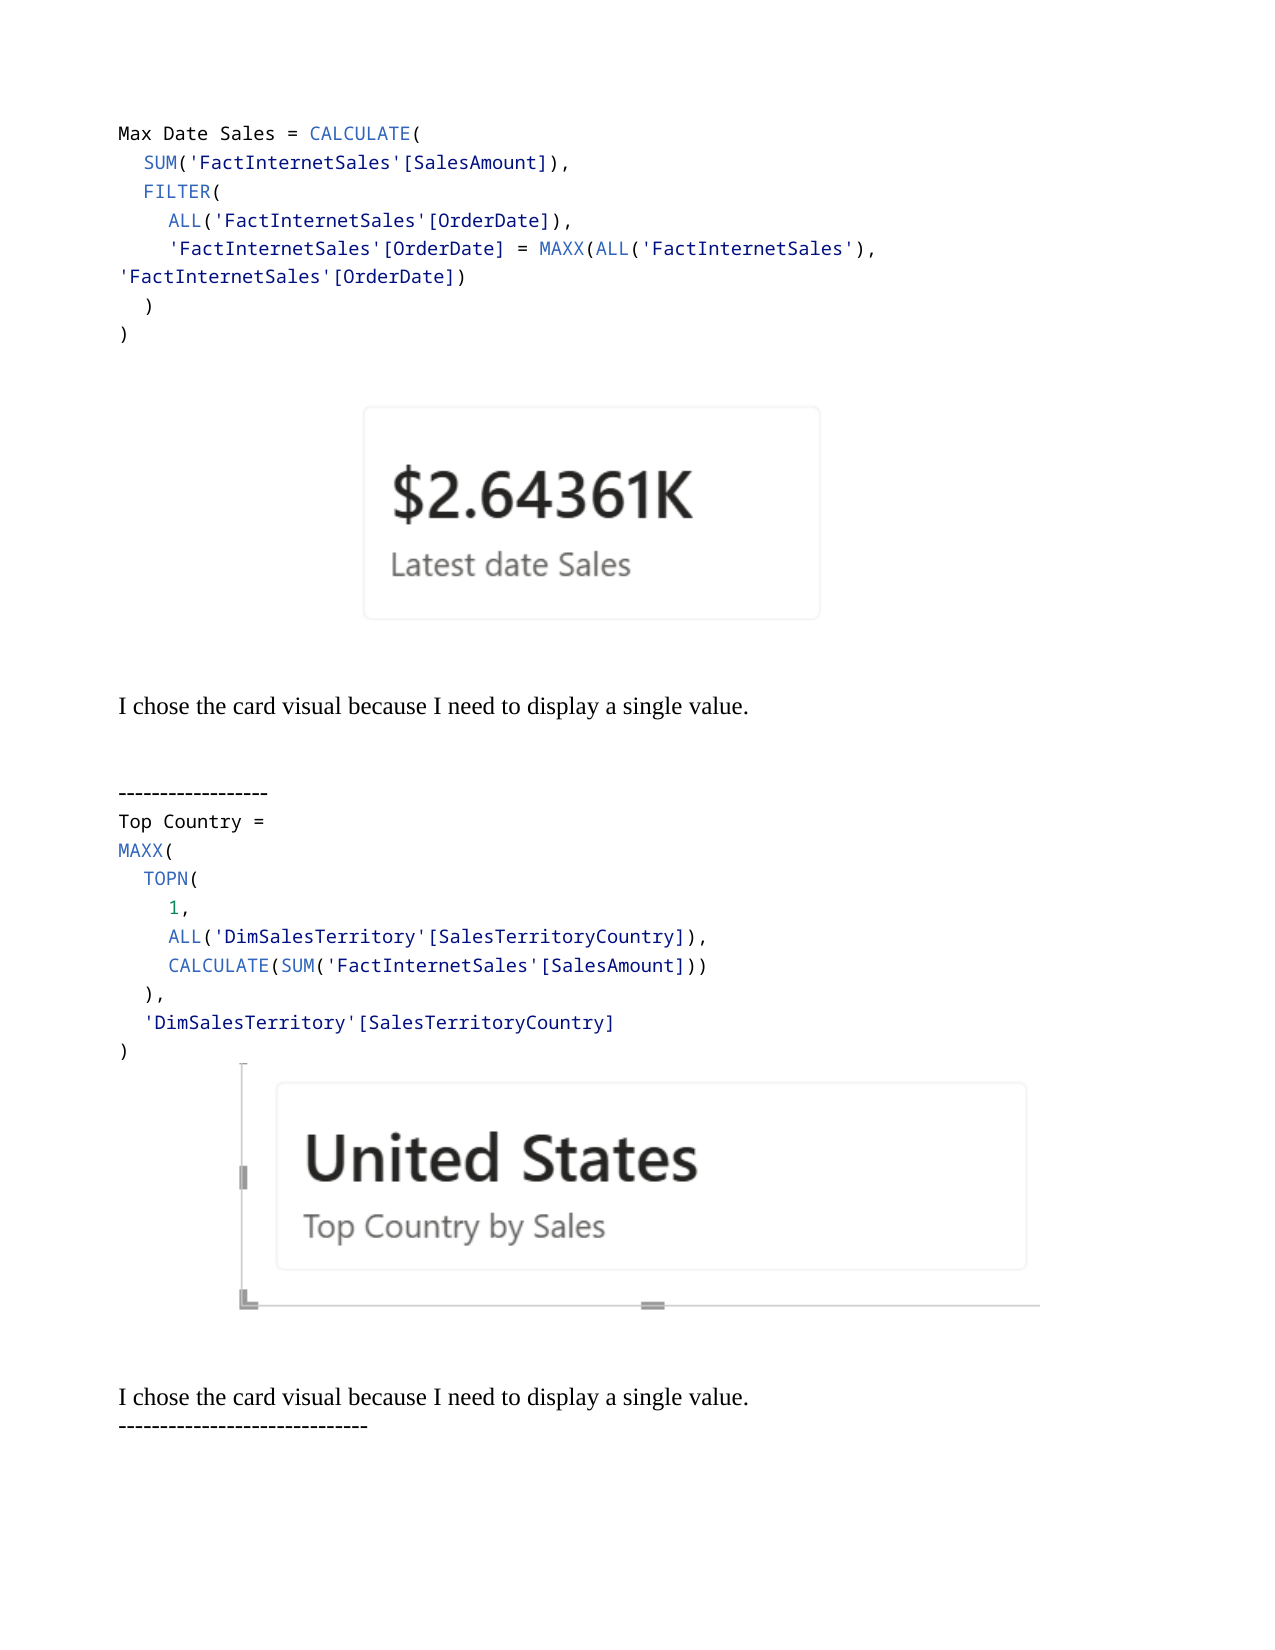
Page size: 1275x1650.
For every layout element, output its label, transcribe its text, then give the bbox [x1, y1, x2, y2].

text 'DimSalesTerritory'[SalesTerritoryCountry] [118, 1006, 1157, 1035]
text ) [118, 318, 1157, 346]
text Max Date Sales = CALCULATE( [118, 118, 1157, 146]
text ) [118, 289, 1157, 318]
picture [335, 375, 940, 683]
text CALCULATE(SUM('FactInternetSales'[SalesAmount])) [118, 949, 1157, 977]
text 'FactInternetSales'[OrderDate] = MAXX(ALL('FactInternetSales'), 'FactInternetSales'[OrderDate]) [118, 232, 1157, 289]
text FILTER( [118, 175, 1157, 204]
text Top Country = [118, 806, 1157, 834]
text I chose the card visual because I need to display a single value. [118, 1382, 1157, 1410]
text TOPN( [118, 862, 1157, 891]
text ------------------ [118, 777, 1157, 806]
picture [235, 1063, 1040, 1324]
text SUM('FactInternetSales'[SalesAmount]), [118, 146, 1157, 175]
text ) [118, 1035, 1157, 1063]
text I chose the card visual because I need to display a single value. [118, 691, 1157, 720]
text ALL('DimSalesTerritory'[SalesTerritoryCountry]), [118, 920, 1157, 949]
text 1, [118, 891, 1157, 920]
text ------------------------------ [118, 1410, 1157, 1439]
text MAXX( [118, 834, 1157, 862]
text ), [118, 977, 1157, 1006]
text ALL('FactInternetSales'[OrderDate]), [118, 204, 1157, 232]
